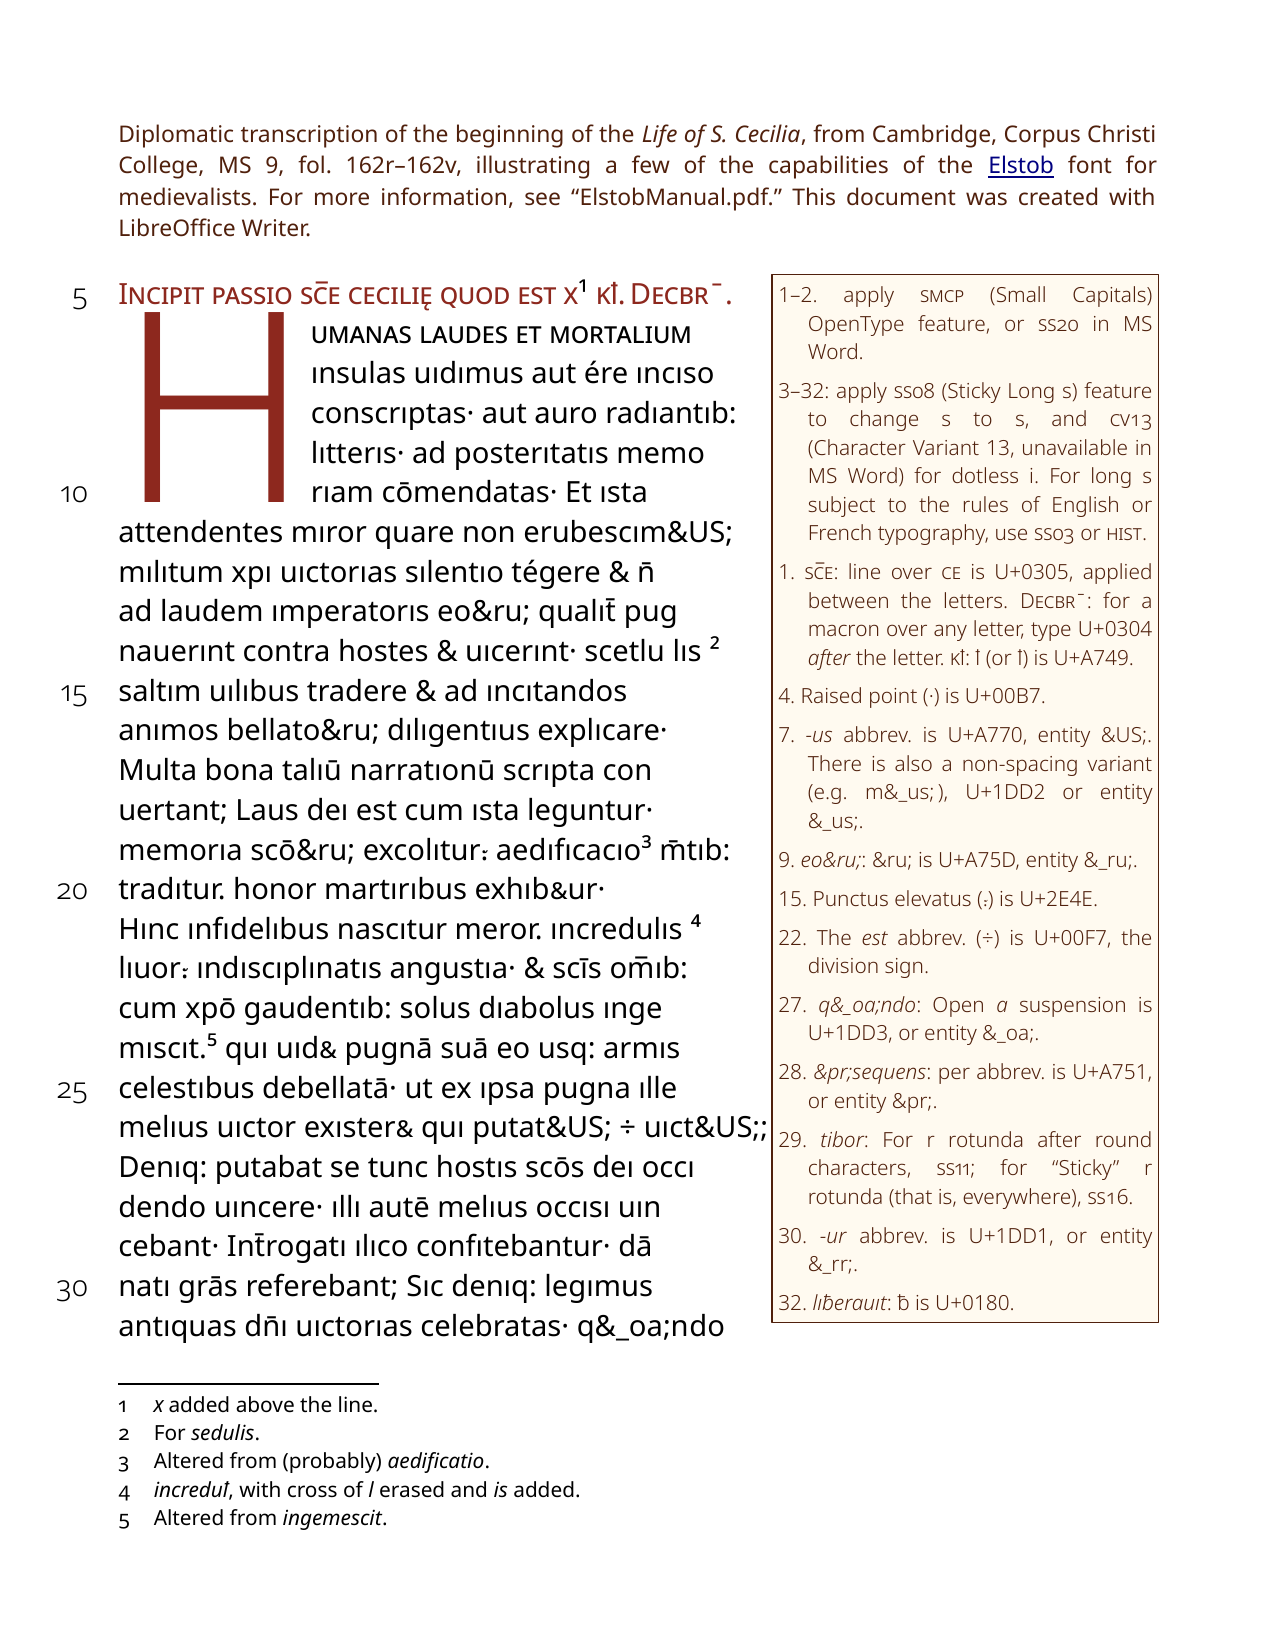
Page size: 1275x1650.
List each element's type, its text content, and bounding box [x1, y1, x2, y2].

text Altered from (probably) aedificatio. [118, 1447, 1157, 1475]
text saltım uılıbus tradere & ad ıncıtandos [118, 670, 771, 710]
text For sedulis. [118, 1418, 1157, 1447]
text anımos bellato&ru; dılıgentıus explıcare· [118, 710, 771, 749]
text Denıq: putabat se tunc hostıs scōs deı occı [118, 1146, 771, 1186]
text antıquas dn̄ı uıctorıas celebratas· q&_oa;ndo [118, 1305, 1157, 1345]
text cum xpō gaudentıb: solus dıabolus ınge [118, 987, 771, 1027]
text ad laudem ımperatorıs eo&ru; qualıt̄ pug [118, 591, 771, 630]
text cebant· Int̄rogatı ılıco confıtebantur· dā [118, 1226, 771, 1265]
text Altered from ingemescit. [118, 1503, 1157, 1532]
text attendentes mıror quare non erubescım&US; [118, 511, 771, 551]
text x added above the line. [118, 1390, 1157, 1418]
text Multa bona talıū narratıonū scrıpta con [118, 749, 771, 789]
text Diplomatic transcription of the beginning of the Life of S. Cecilia, from Cambridge, Corpus Christi College, MS 9, fol. 162r–162v, illustrating a few of the capabilities of the Elstob font for medievalists. For more information, see “ElstobManual.pdf.” This document was created with LibreOffice Writer. [118, 118, 1157, 243]
text Humanas laudes et mortalium ınsulas uıdımus aut ére ıncıso conscrıptas· aut auro radıantıb: lıtterıs· ad posterıtatıs memo rıam cōmendatas· Et ısta [118, 313, 771, 511]
text dendo uıncere· ıllı autē melıus occısı uın [118, 1186, 771, 1226]
text celestıbus debellatā· ut ex ıpsa pugna ılle [118, 1067, 771, 1107]
text uertant; Laus deı est cum ısta leguntur· [118, 789, 771, 829]
text increduꝉ, with cross of l erased and is added. [118, 1475, 1157, 1503]
text memorıa scō&ru; excolıtur⹎ aedıfıcacıo m̄tıb: [118, 829, 771, 868]
text nauerınt contra hostes & uıcerınt· scetlu lıs [118, 630, 771, 670]
text melıus uıctor exıster& quı putat&US; ÷ uıct&US;; [118, 1107, 771, 1146]
text natı grās referebant; Sıc denıq: legımus [118, 1265, 771, 1305]
text lıuor⹎ ındıscıplınatıs angustıa· & scı̄s om̅ıb: [118, 948, 771, 987]
text mılıtum xpı uıctorıas sılentıo tégere & n̄ [118, 551, 771, 591]
text Hınc ınfıdelıbus nascıtur meror. ıncredulıs [118, 908, 771, 948]
text Incipit passio sc̅e cecilię quod est x kꝉ. Decbr̄. [118, 273, 1157, 313]
text mıscıt. quı uıd& pugnā suā eo usq: armıs [118, 1027, 771, 1067]
text tradıtur. honor martırıbus exhıb&ur· [118, 868, 771, 908]
